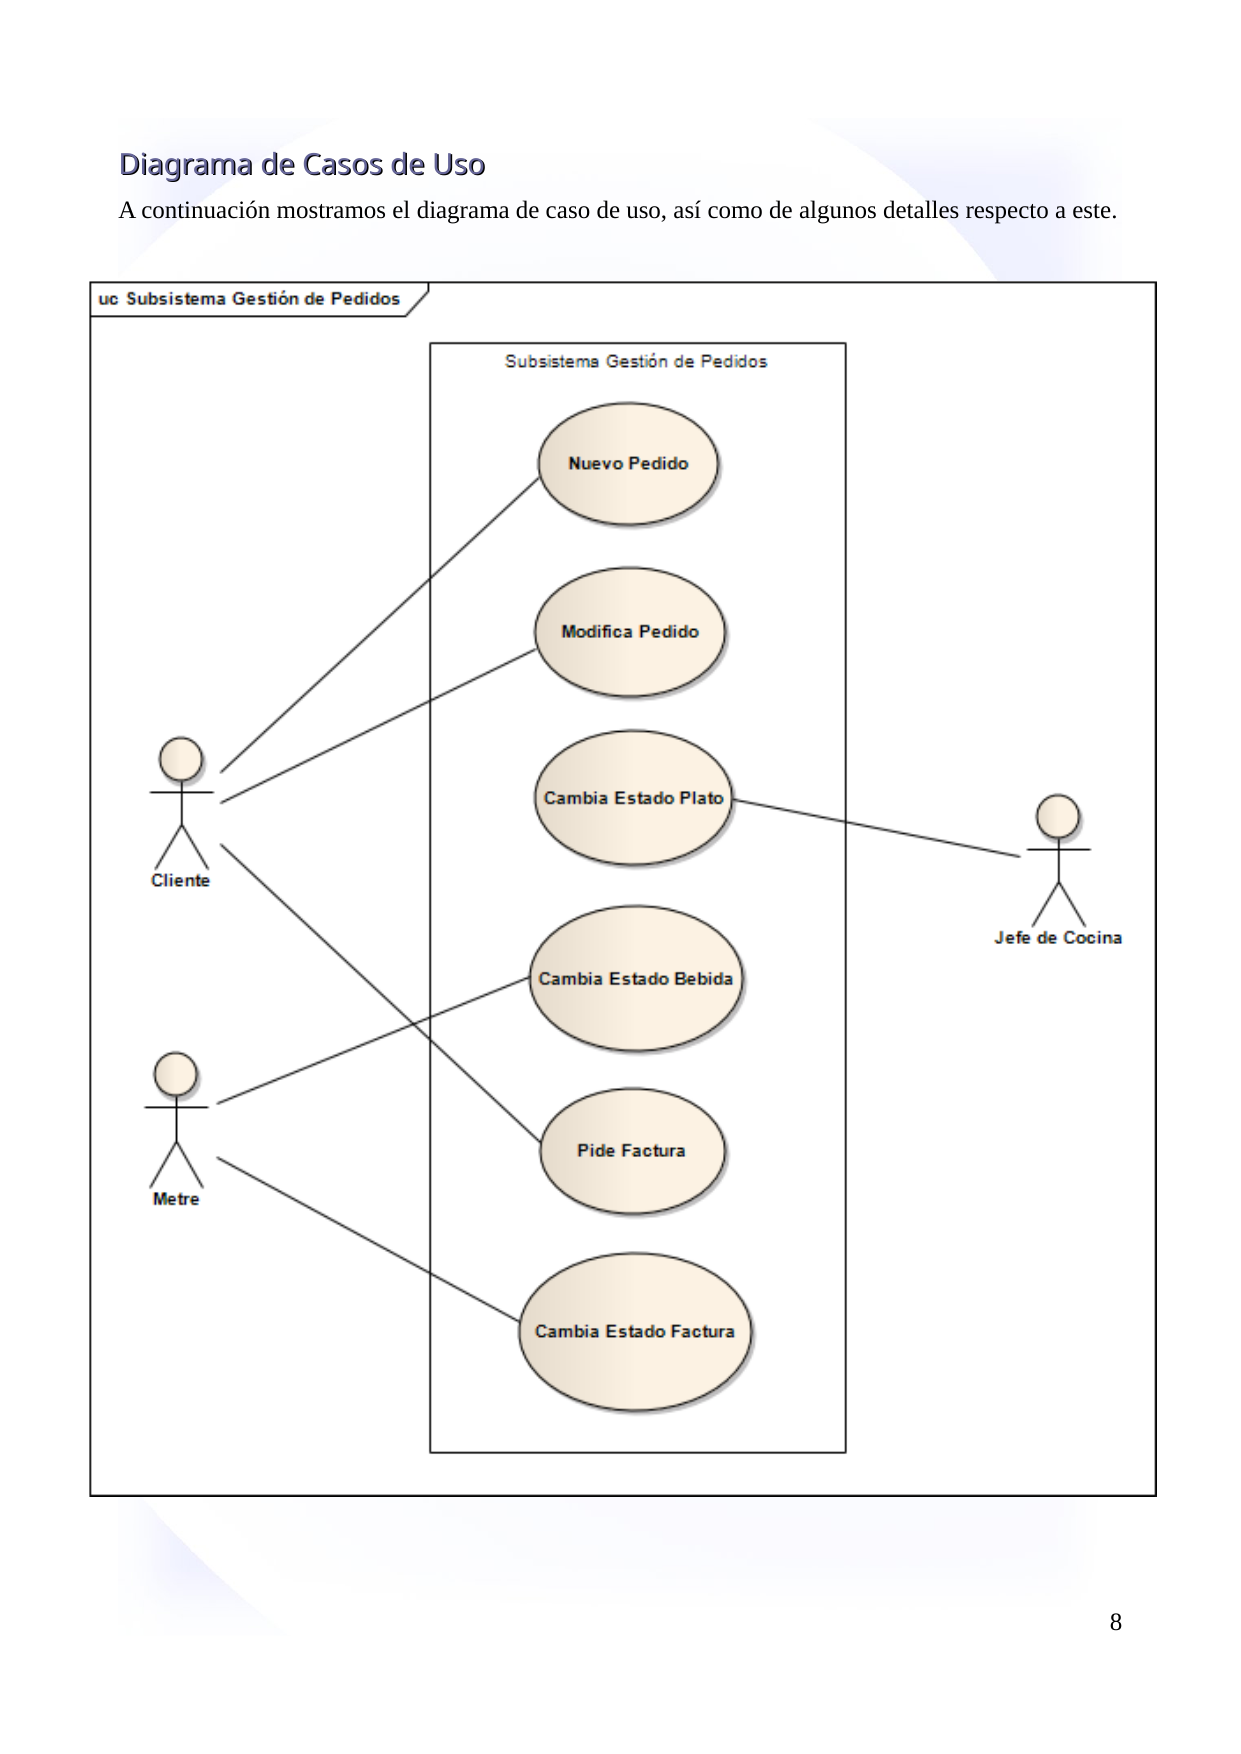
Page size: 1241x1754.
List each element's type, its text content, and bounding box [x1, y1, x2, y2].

subtitle Diagrama de Casos de Uso [118, 143, 1122, 183]
text A continuación mostramos el diagrama de caso de uso, así como de algunos detalles respecto a este. [118, 195, 1122, 224]
picture [118, 118, 1122, 143]
picture [88, 224, 1157, 1636]
picture [118, 183, 1122, 195]
